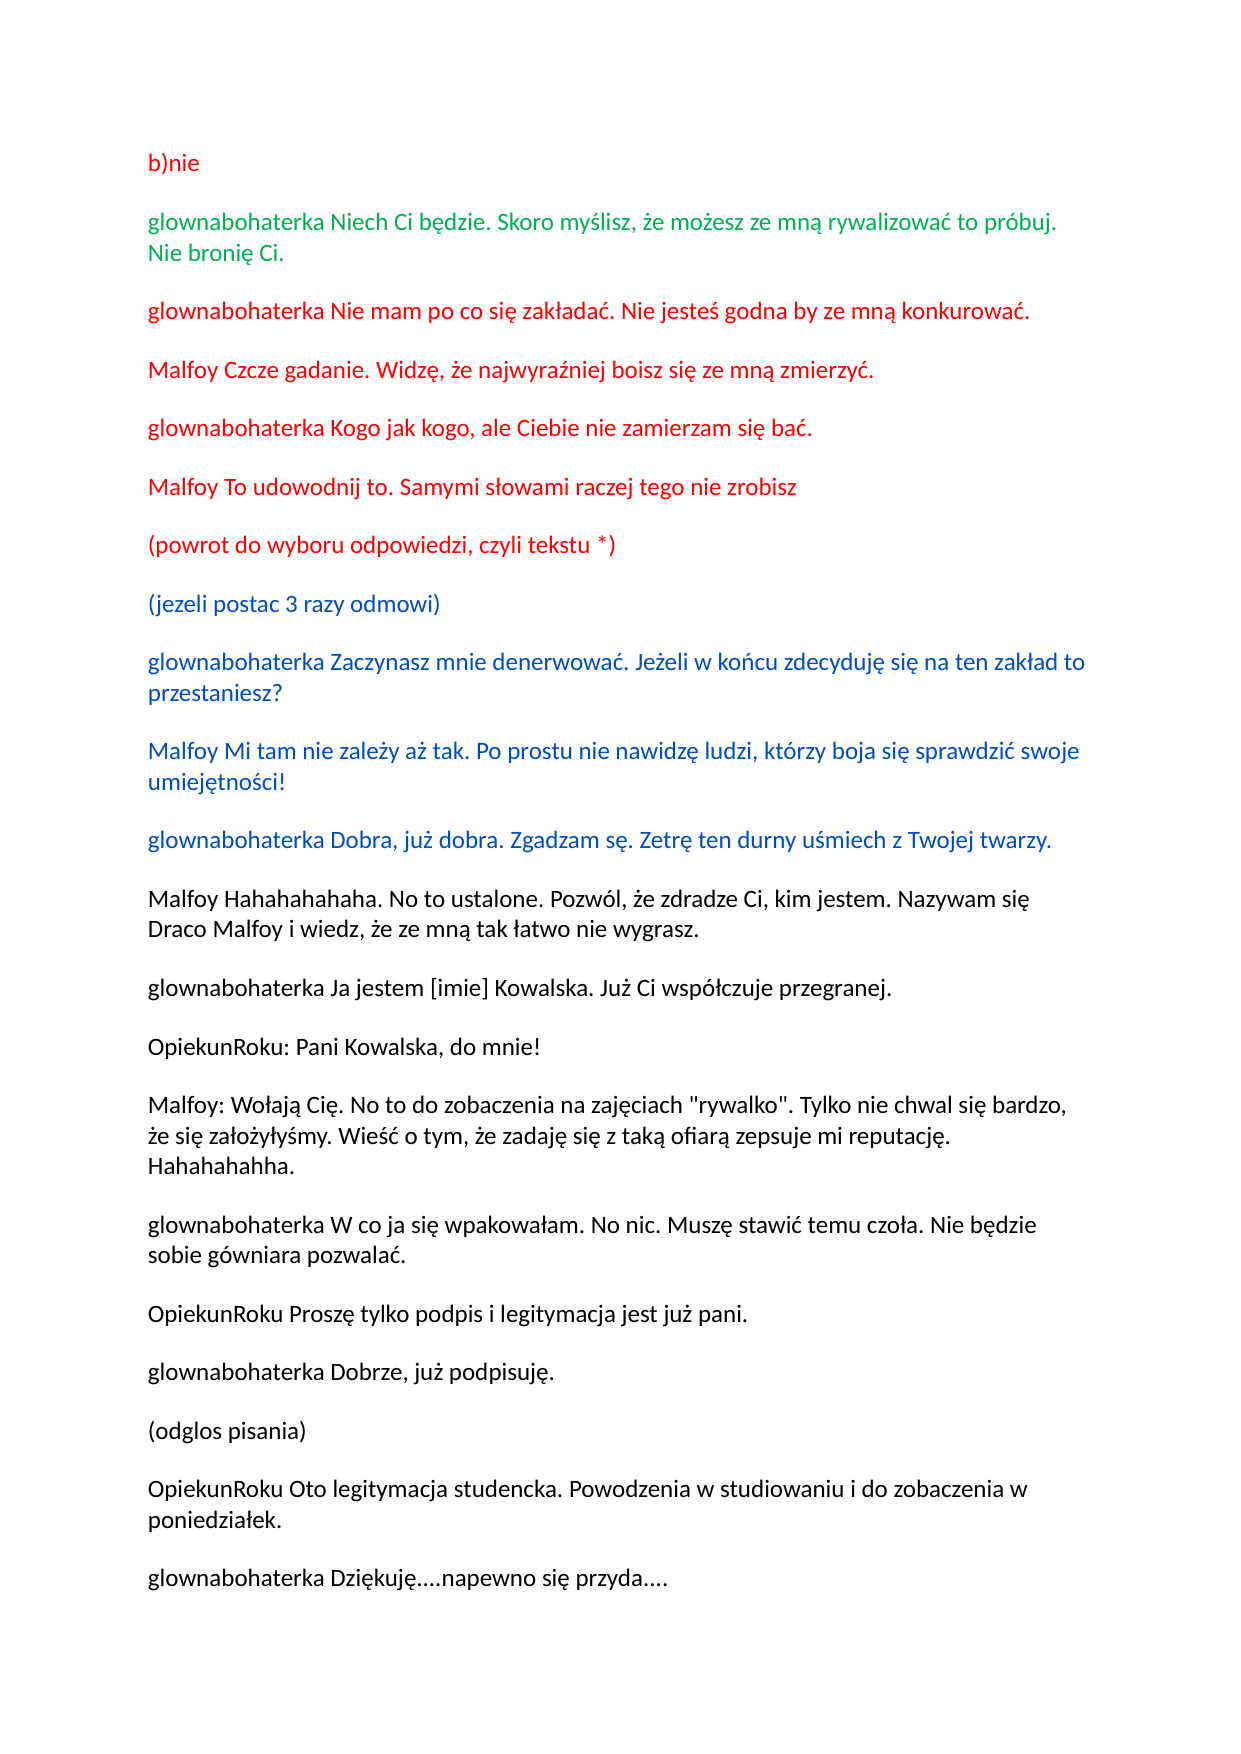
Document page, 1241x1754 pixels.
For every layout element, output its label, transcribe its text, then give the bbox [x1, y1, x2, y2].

text Malfoy Hahahahahaha. No to ustalone. Pozwól, że zdradze Ci, kim jestem. Nazywam się Draco Malfoy i wiedz, że ze mną tak łatwo nie wygrasz. [148, 883, 1093, 944]
text (odglos pisania) [148, 1415, 1093, 1446]
text b)nie [148, 148, 1093, 178]
text glownabohaterka Kogo jak kogo, ale Ciebie nie zamierzam się bać. [148, 412, 1093, 443]
text OpiekunRoku Proszę tylko podpis i legitymacja jest już pani. [148, 1298, 1093, 1328]
text Malfoy: Wołają Cię. No to do zobaczenia na zajęciach "rywalko". Tylko nie chwal się bardzo, że się założyłyśmy. Wieść o tym, że zadaję się z taką ofiarą zepsuje mi reputację. Hahahahahha. [148, 1089, 1093, 1181]
text Malfoy To udowodnij to. Samymi słowami raczej tego nie zrobisz [148, 471, 1093, 501]
text glownabohaterka Dobrze, już podpisuję. [148, 1356, 1093, 1387]
text OpiekunRoku: Pani Kowalska, do mnie! [148, 1031, 1093, 1061]
text glownabohaterka Dziękuję....napewno się przyda.... [148, 1563, 1093, 1593]
text glownabohaterka Nie mam po co się zakładać. Nie jesteś godna by ze mną konkurować. [148, 295, 1093, 326]
text glownabohaterka Zaczynasz mnie denerwować. Jeżeli w końcu zdecyduję się na ten zakład to przestaniesz? [148, 646, 1093, 707]
text glownabohaterka W co ja się wpakowałam. No nic. Muszę stawić temu czoła. Nie będzie sobie gówniara pozwalać. [148, 1209, 1093, 1270]
text glownabohaterka Ja jestem [imie] Kowalska. Już Ci współczuje przegranej. [148, 972, 1093, 1003]
text glownabohaterka Niech Ci będzie. Skoro myślisz, że możesz ze mną rywalizować to próbuj. Nie bronię Ci. [148, 206, 1093, 267]
text (powrot do wyboru odpowiedzi, czyli tekstu *) [148, 529, 1093, 560]
text (jezeli postac 3 razy odmowi) [148, 588, 1093, 618]
text Malfoy Mi tam nie zależy aż tak. Po prostu nie nawidzę ludzi, którzy boja się sprawdzić swoje umiejętności! [148, 736, 1093, 797]
text OpiekunRoku Oto legitymacja studencka. Powodzenia w studiowaniu i do zobaczenia w poniedziałek. [148, 1473, 1093, 1534]
text glownabohaterka Dobra, już dobra. Zgadzam sę. Zetrę ten durny uśmiech z Twojej twarzy. [148, 824, 1093, 855]
text Malfoy Czcze gadanie. Widzę, że najwyraźniej boisz się ze mną zmierzyć. [148, 354, 1093, 384]
